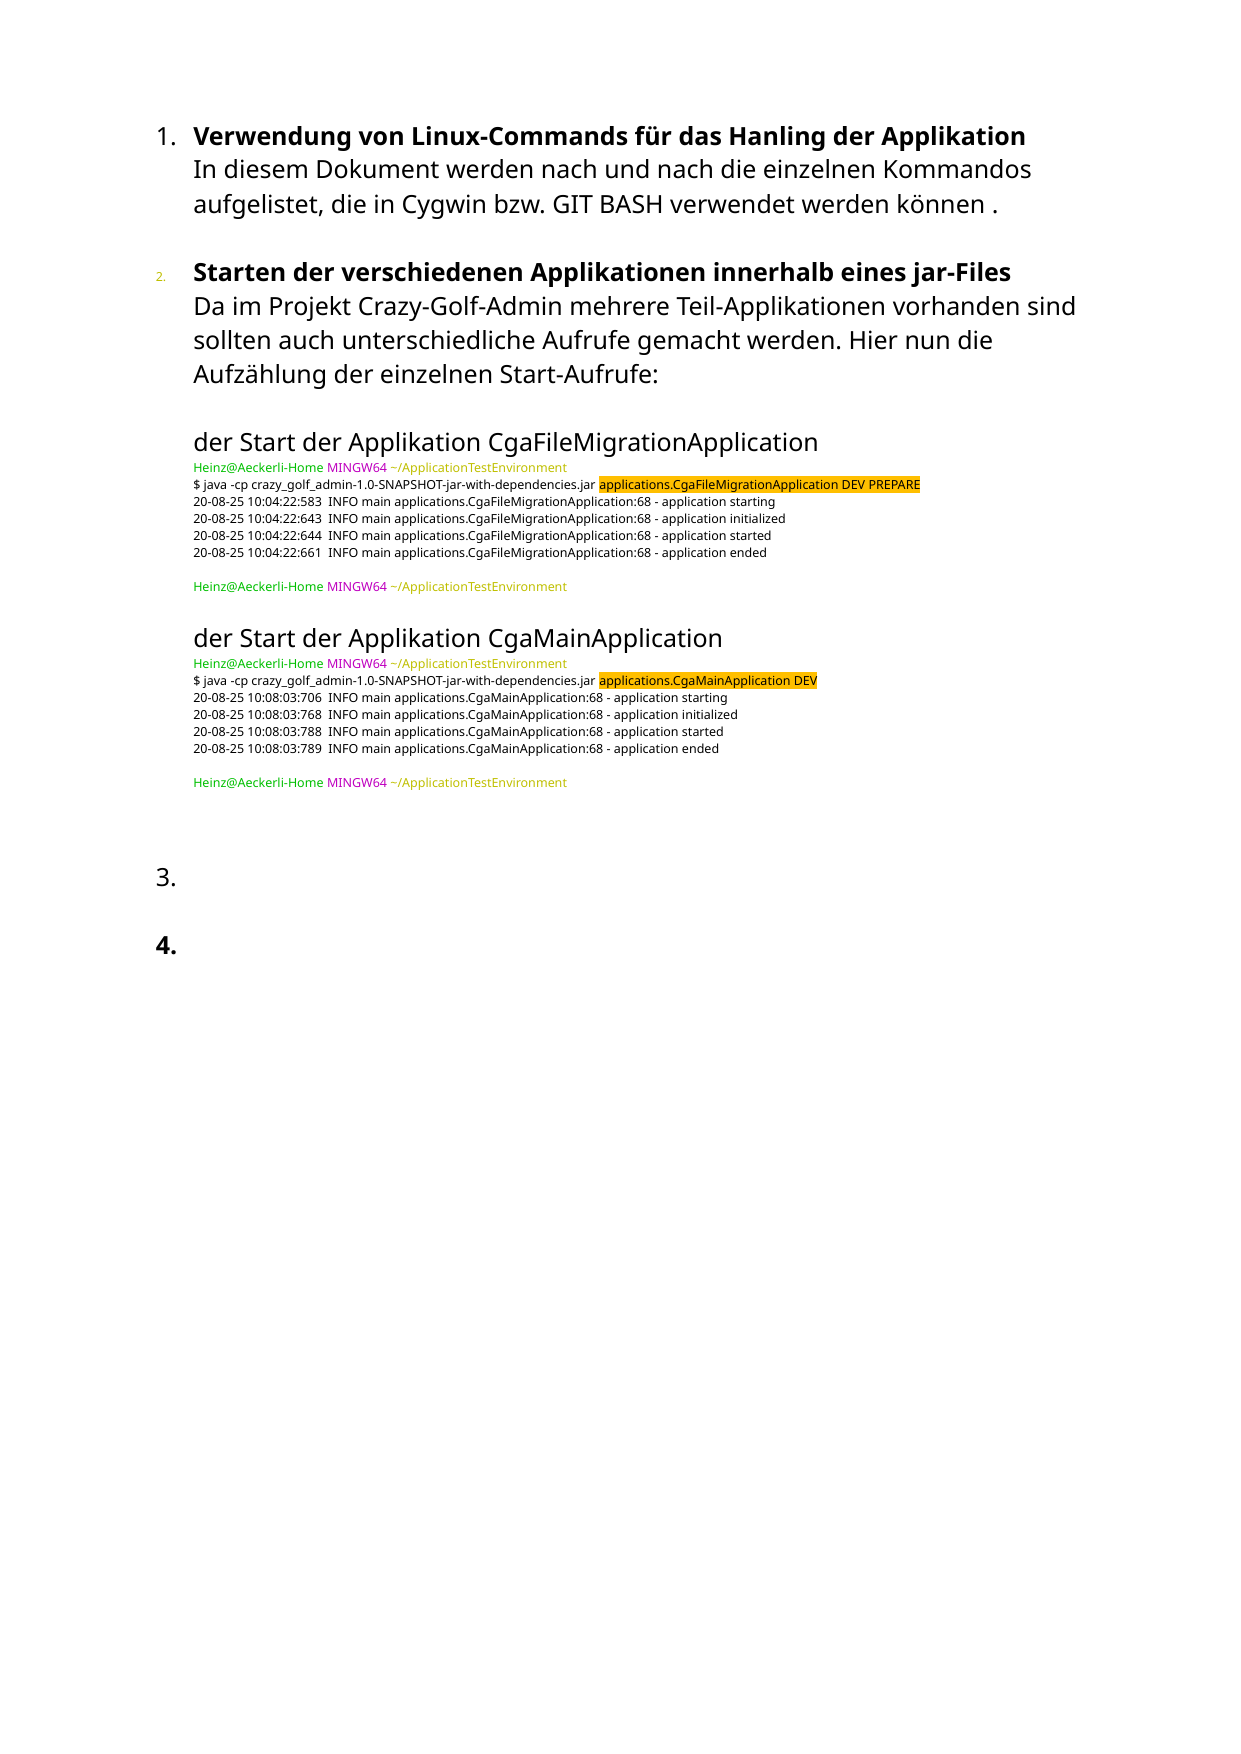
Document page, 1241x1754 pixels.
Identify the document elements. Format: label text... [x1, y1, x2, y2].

text 20-08-25 10:04:22:643 INFO main applications.CgaFileMigrationApplication:68 - application initialized [193, 510, 1122, 527]
text 20-08-25 10:08:03:768 INFO main applications.CgaMainApplication:68 - application initialized [193, 706, 1122, 723]
text 20-08-25 10:04:22:583 INFO main applications.CgaFileMigrationApplication:68 - application starting [193, 493, 1122, 510]
text 20-08-25 10:04:22:644 INFO main applications.CgaFileMigrationApplication:68 - application started [193, 527, 1122, 544]
list Verwendung von Linux-Commands für das Hanling der Applikation In diesem Dokument werden nach und nach die einzelnen Kommandos aufgelistet, die in Cygwin bzw. GIT BASH verwendet werden können . [156, 118, 1122, 254]
text 20-08-25 10:08:03:789 INFO main applications.CgaMainApplication:68 - application ended [193, 740, 1122, 757]
text Heinz@Aeckerli-Home MINGW64 ~/ApplicationTestEnvironment der Start der Applikation CgaMainApplication Heinz@Aeckerli-Home MINGW64 ~/ApplicationTestEnvironment [193, 578, 1122, 672]
text $ java -cp crazy_golf_admin-1.0-SNAPSHOT-jar-with-dependencies.jar applications.CgaFileMigrationApplication DEV PREPARE [193, 476, 1122, 493]
text 20-08-25 10:04:22:661 INFO main applications.CgaFileMigrationApplication:68 - application ended [193, 544, 1122, 561]
list Starten der verschiedenen Applikationen innerhalb eines jar-Files Da im Projekt Crazy-Golf-Admin mehrere Teil-Applikationen vorhanden sind sollten auch unterschiedliche Aufrufe gemacht werden. Hier nun die Aufzählung der einzelnen Start-Aufrufe: der Start der Applikation CgaFileMigrationApplication Heinz@Aeckerli-Home MINGW64 ~/ApplicationTestEnvironment [156, 254, 1122, 476]
text 20-08-25 10:08:03:706 INFO main applications.CgaMainApplication:68 - application starting [193, 689, 1122, 706]
text $ java -cp crazy_golf_admin-1.0-SNAPSHOT-jar-with-dependencies.jar applications.CgaMainApplication DEV [193, 672, 1122, 689]
text 20-08-25 10:08:03:788 INFO main applications.CgaMainApplication:68 - application started [193, 723, 1122, 740]
text Heinz@Aeckerli-Home MINGW64 ~/ApplicationTestEnvironment [193, 774, 1122, 792]
